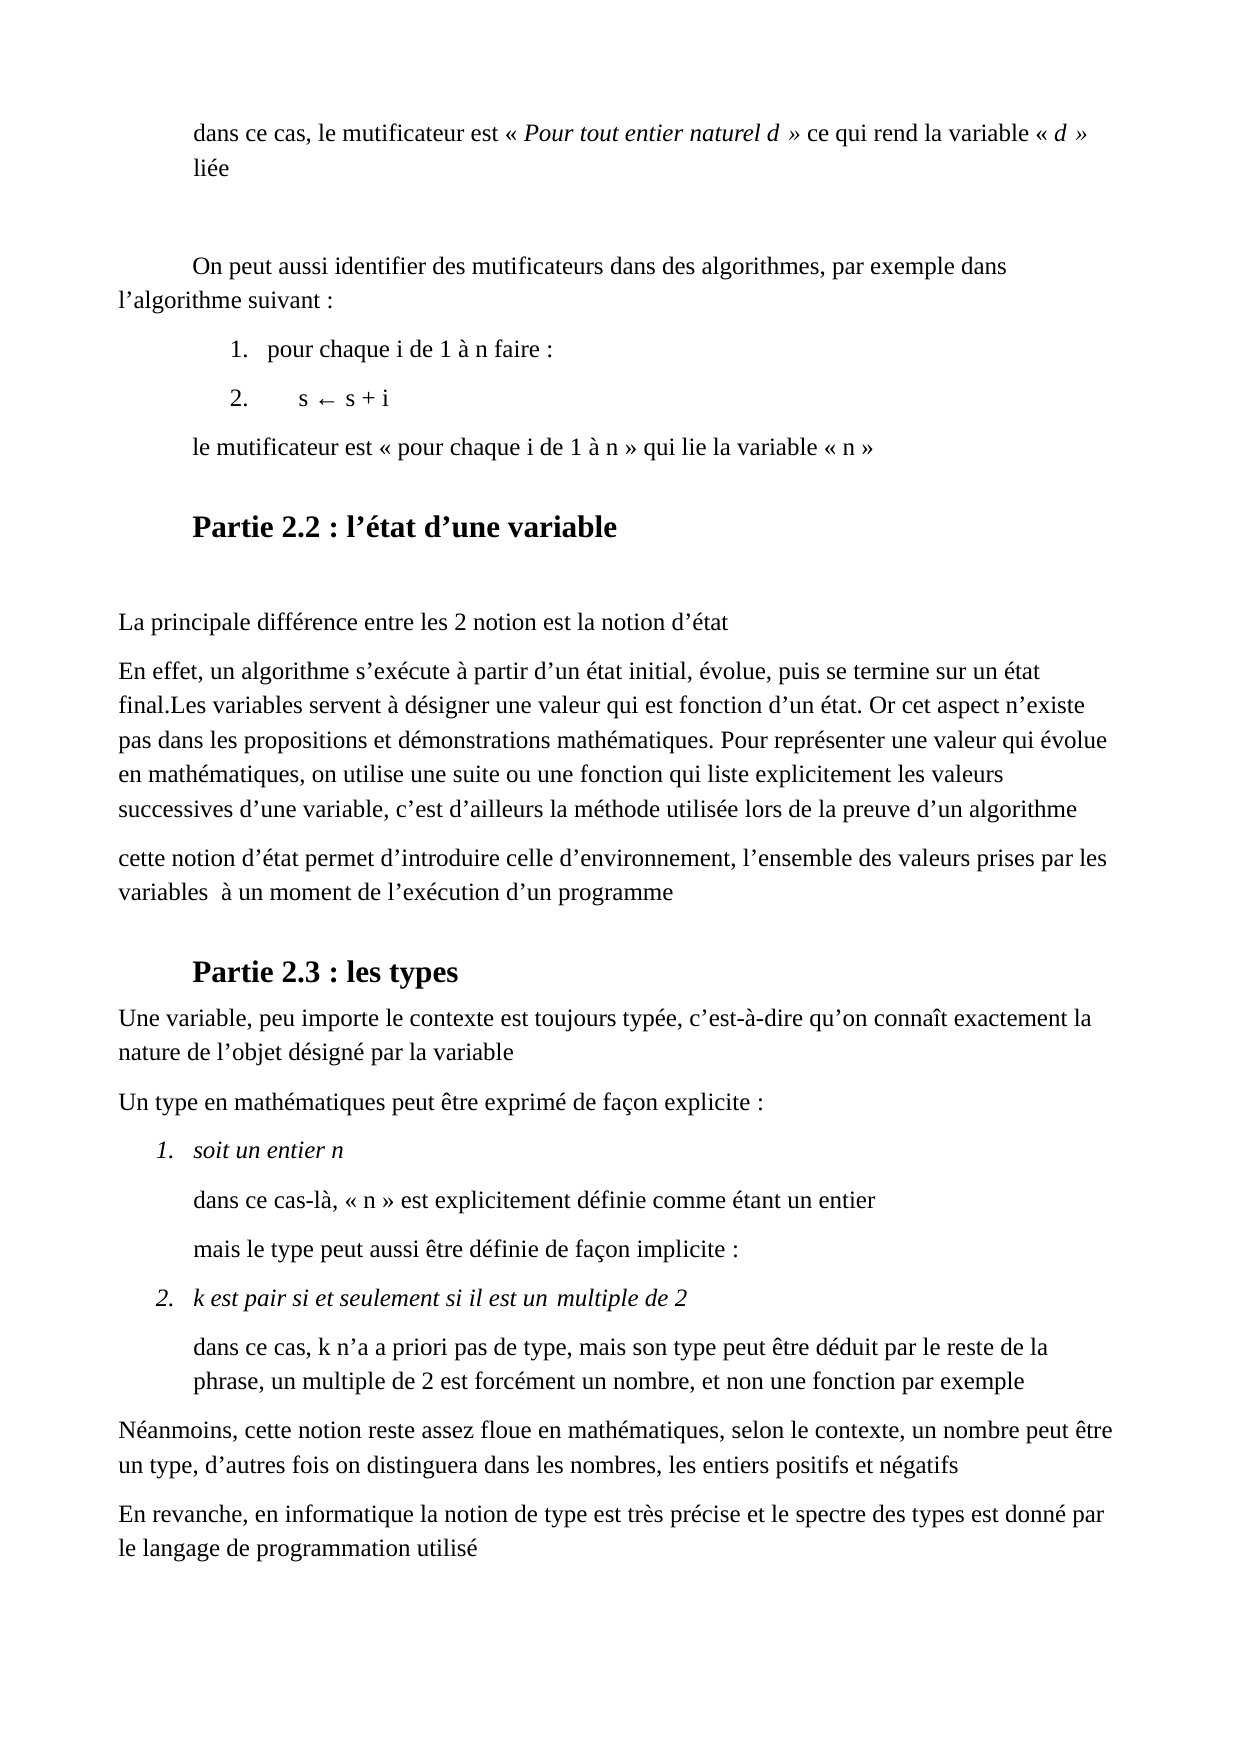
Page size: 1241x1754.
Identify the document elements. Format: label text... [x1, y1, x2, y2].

text le mutificateur est « pour chaque i de 1 à n » qui lie la variable « n » [118, 432, 1122, 461]
list soit un entier n [156, 1136, 1122, 1164]
list mais le type peut aussi être définie de façon implicite : [156, 1234, 1122, 1262]
text On peut aussi identifier des mutificateurs dans des algorithmes, par exemple dans l’algorithme suivant : [118, 251, 1122, 314]
list dans ce cas-là, « n » est explicitement définie comme étant un entier [156, 1185, 1122, 1213]
list dans ce cas, le mutificateur est « Pour tout entier naturel d » ce qui rend la variable « d » liée [156, 118, 1122, 181]
text La principale différence entre les 2 notion est la notion d’état [118, 607, 1122, 636]
list dans ce cas, k n’a a priori pas de type, mais son type peut être déduit par le reste de la phrase, un multiple de 2 est forcément un nombre, et non une fonction par exemple [156, 1332, 1122, 1395]
text cette notion d’état permet d’introduire celle d’environnement, l’ensemble des valeurs prises par les variables à un moment de l’exécution d’un programme [118, 843, 1122, 906]
text En revanche, en informatique la notion de type est très précise et le spectre des types est donné par le langage de programmation utilisé [118, 1499, 1122, 1562]
subtitle Partie 2.3 : les types [118, 947, 1122, 991]
list k est pair si et seulement si il est un multiple de 2 [156, 1283, 1122, 1312]
text Un type en mathématiques peut être exprimé de façon explicite : [118, 1087, 1122, 1115]
text Une variable, peu importe le contexte est toujours typée, c’est-à-dire qu’on connaît exactement la nature de l’objet désigné par la variable [118, 1003, 1122, 1066]
subtitle Partie 2.2 : l’état d’une variable [118, 502, 1122, 545]
list pour chaque i de 1 à n faire : [229, 334, 1122, 363]
text Néanmoins, cette notion reste assez floue en mathématiques, selon le contexte, un nombre peut être un type, d’autres fois on distinguera dans les nombres, les entiers positifs et négatifs [118, 1415, 1122, 1479]
text En effet, un algorithme s’exécute à partir d’un état initial, évolue, puis se termine sur un état final.Les variables servent à désigner une valeur qui est fonction d’un état. Or cet aspect n’existe pas dans les propositions et démonstrations mathématiques. Pour représenter une valeur qui évolue en mathématiques, on utilise une suite ou une fonction qui liste explicitement les valeurs successives d’une variable, c’est d’ailleurs la méthode utilisée lors de la preuve d’un algorithme [118, 656, 1122, 823]
list s ← s + i [229, 383, 1122, 412]
